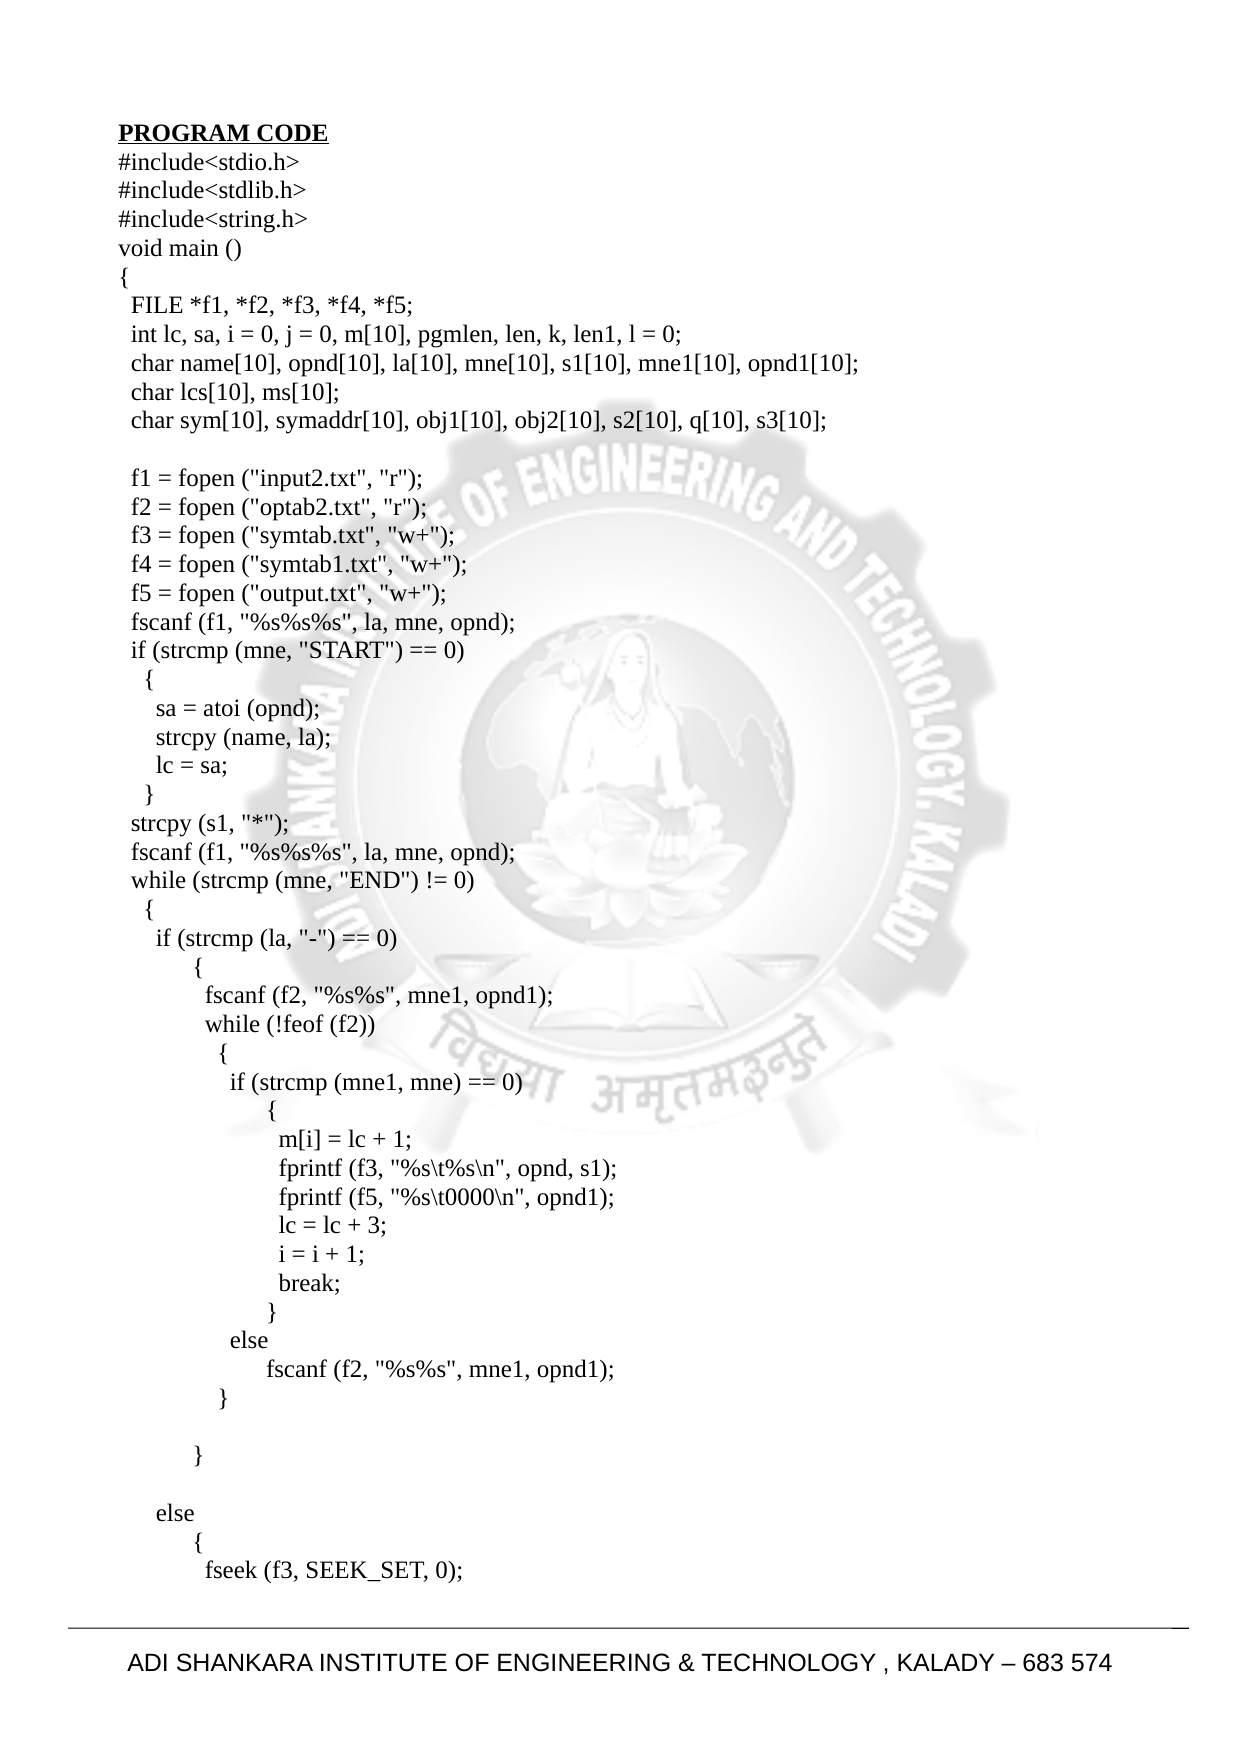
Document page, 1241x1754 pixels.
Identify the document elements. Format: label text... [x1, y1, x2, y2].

text PROGRAM CODE [118, 118, 1122, 147]
text #include<stdio.h> #include<stdlib.h> #include<string.h> void main () { FILE *f1, *f2, *f3, *f4, *f5; int lc, sa, i = 0, j = 0, m[10], pgmlen, len, k, len1, l = 0; char name[10], opnd[10], la[10], mne[10], s1[10], mne1[10], opnd1[10]; char lcs[10], ms[10]; char sym[10], symaddr[10], obj1[10], obj2[10], s2[10], q[10], s3[10]; f1 = fopen ("input2.txt", "r"); f2 = fopen ("optab2.txt", "r"); f3 = fopen ("symtab.txt", "w+"); f4 = fopen ("symtab1.txt", "w+"); f5 = fopen ("output.txt", "w+"); fscanf (f1, "%s%s%s", la, mne, opnd); if (strcmp (mne, "START") == 0) { sa = atoi (opnd); strcpy (name, la); lc = sa; } strcpy (s1, "*"); fscanf (f1, "%s%s%s", la, mne, opnd); while (strcmp (mne, "END") != 0) { if (strcmp (la, "-") == 0) { fscanf (f2, "%s%s", mne1, opnd1); while (!feof (f2)) { if (strcmp (mne1, mne) == 0) { m[i] = lc + 1; fprintf (f3, "%s\t%s\n", opnd, s1); fprintf (f5, "%s\t0000\n", opnd1); lc = lc + 3; i = i + 1; break; } else fscanf (f2, "%s%s", mne1, opnd1); } } else { fseek (f3, SEEK_SET, 0); [118, 147, 1122, 1584]
